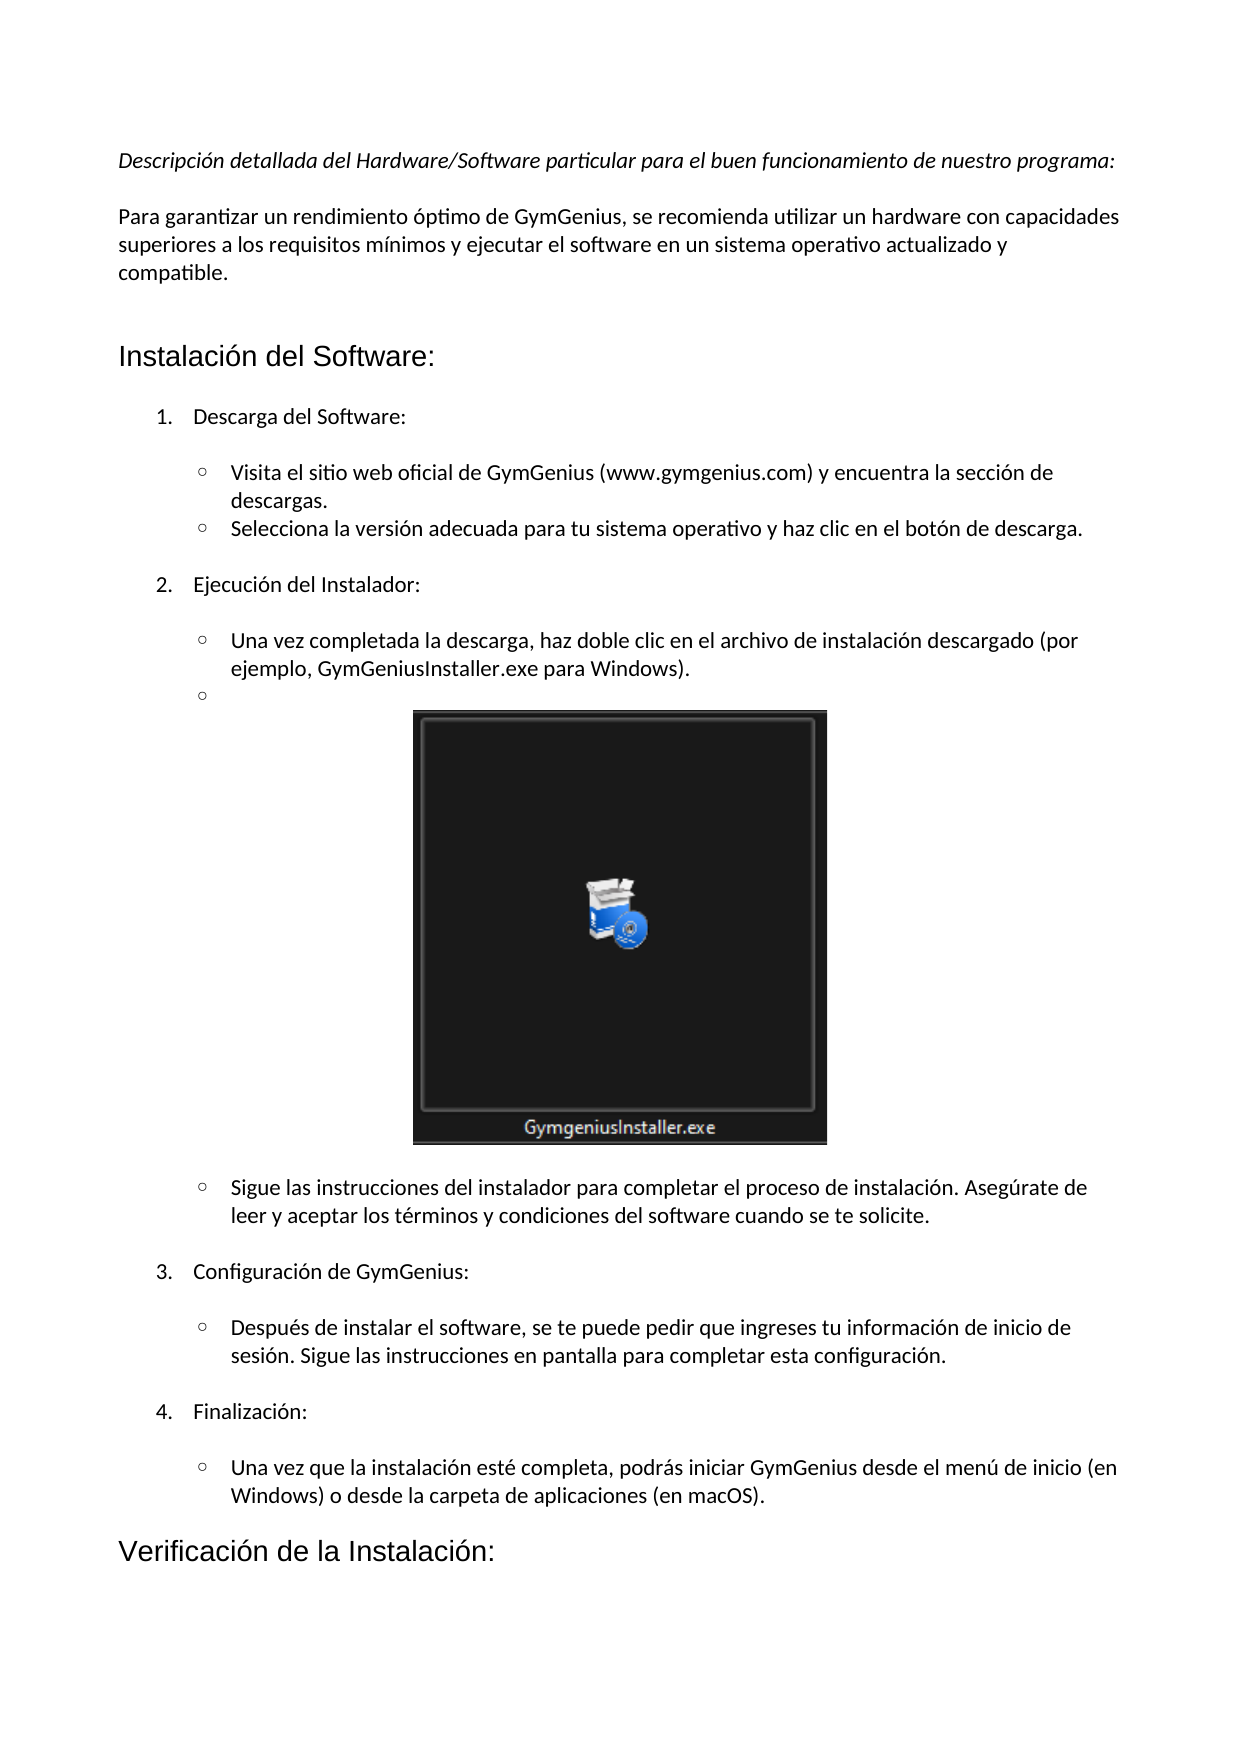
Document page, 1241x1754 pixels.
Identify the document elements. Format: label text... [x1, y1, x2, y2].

list Selecciona la versión adecuada para tu sistema operativo y haz clic en el botón de descarga. [193, 514, 1122, 542]
list Una vez que la instalación esté completa, podrás iniciar GymGenius desde el menú de inicio (en Windows) o desde la carpeta de aplicaciones (en macOS). [193, 1453, 1122, 1509]
picture [413, 710, 828, 1145]
list Ejecución del Instalador: [156, 570, 1122, 598]
text Descripción detallada del Hardware/Software particular para el buen funcionamiento de nuestro programa: [118, 146, 1122, 174]
subtitle Verificación de la Instalación: [118, 1534, 1122, 1568]
list Después de instalar el software, se te puede pedir que ingreses tu información de inicio de sesión. Sigue las instrucciones en pantalla para completar esta configuración. [193, 1313, 1122, 1369]
list Descarga del Software: [156, 402, 1122, 430]
list Finalización: [156, 1397, 1122, 1425]
text Para garantizar un rendimiento óptimo de GymGenius, se recomienda utilizar un hardware con capacidades superiores a los requisitos mínimos y ejecutar el software en un sistema operativo actualizado y compatible. [118, 202, 1122, 286]
subtitle Instalación del Software: [118, 339, 1122, 373]
list Visita el sitio web oficial de GymGenius (www.gymgenius.com) y encuentra la sección de descargas. [193, 458, 1122, 514]
list Sigue las instrucciones del instalador para completar el proceso de instalación. Asegúrate de leer y aceptar los términos y condiciones del software cuando se te solicite. [193, 1173, 1122, 1229]
list Una vez completada la descarga, haz doble clic en el archivo de instalación descargado (por ejemplo, GymGeniusInstaller.exe para Windows). [193, 626, 1122, 682]
list Configuración de GymGenius: [156, 1257, 1122, 1285]
